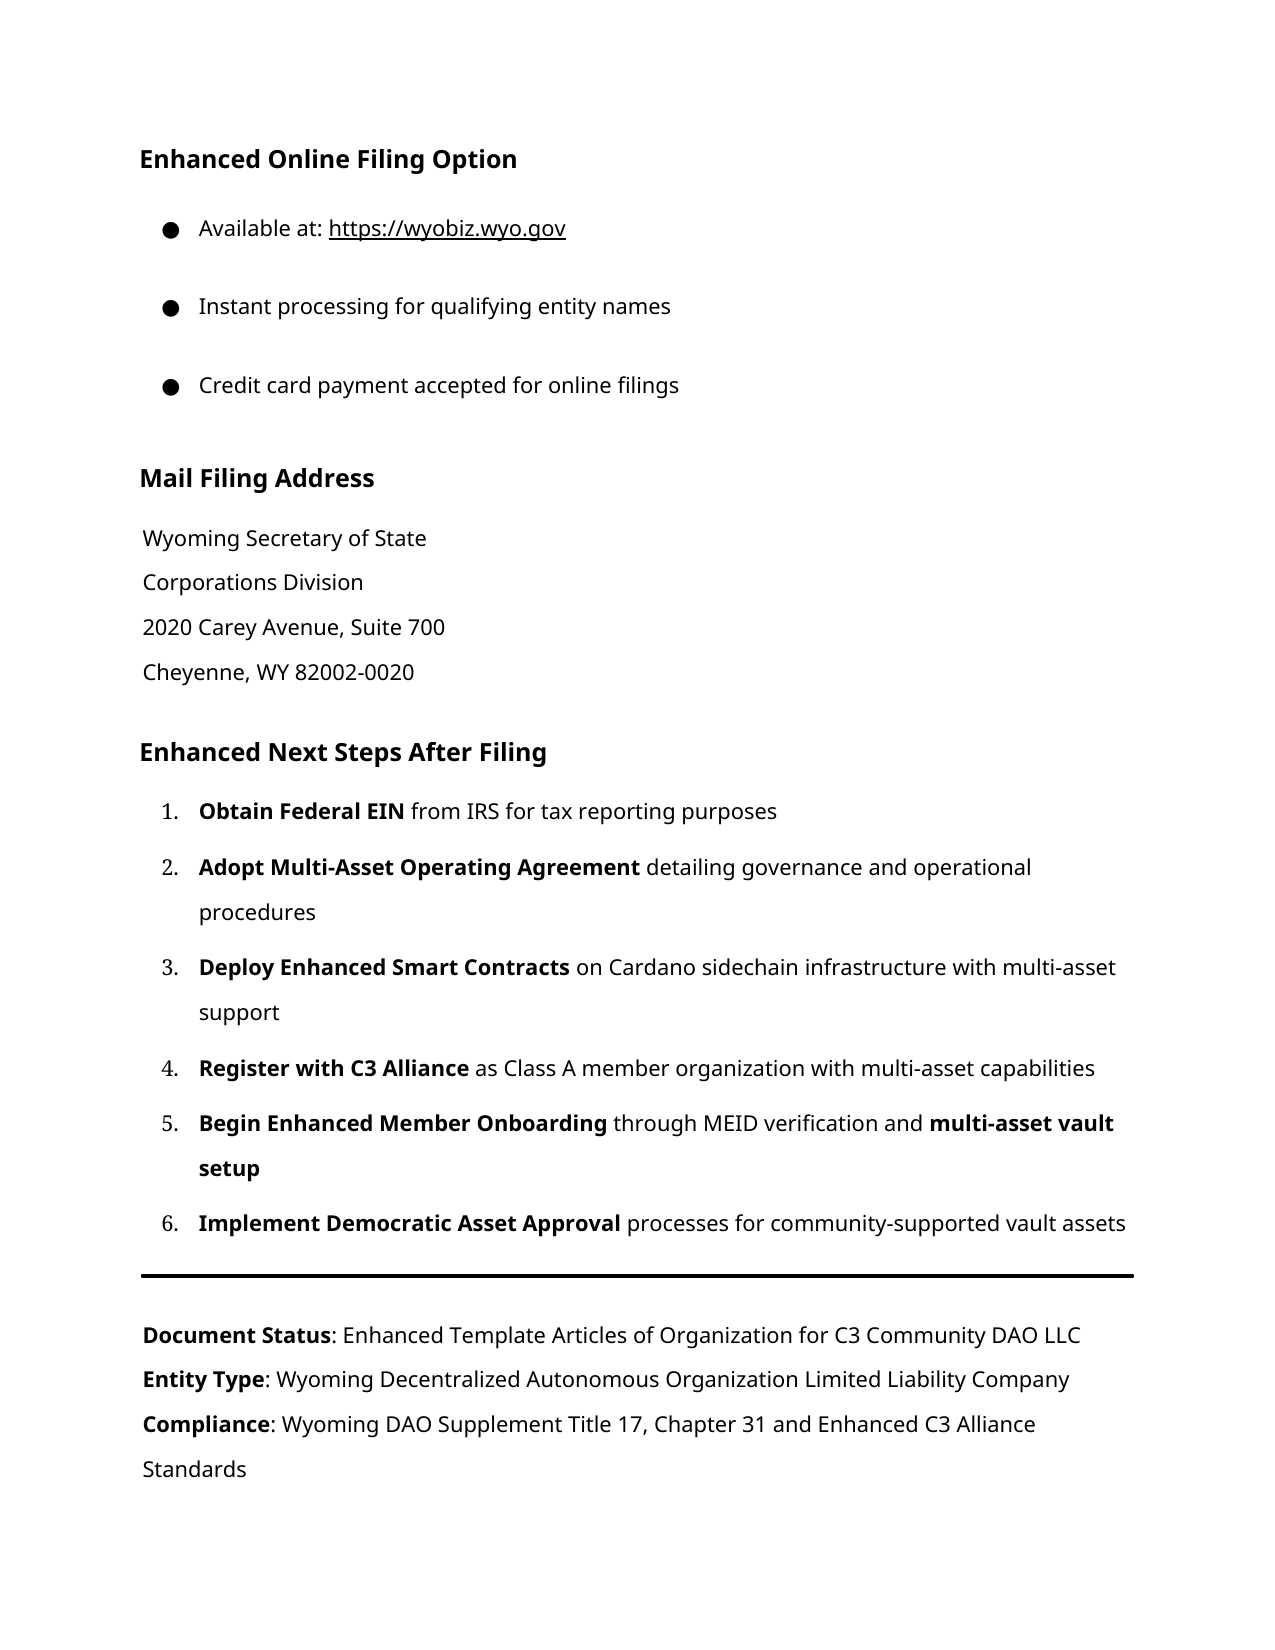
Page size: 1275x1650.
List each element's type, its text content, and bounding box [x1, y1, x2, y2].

text Document Status: Enhanced Template Articles of Organization for C3 Community DAO LLC Entity Type: Wyoming Decentralized Autonomous Organization Limited Liability Company Compliance: Wyoming DAO Supplement Title 17, Chapter 31 and Enhanced C3 Alliance Standards [142, 1320, 1133, 1483]
list Begin Enhanced Member Onboarding through MEID verification and multi-asset vault setup [161, 1108, 1133, 1183]
list Instant processing for qualifying entity names [161, 282, 1133, 327]
list Available at: https://wyobiz.wyo.gov [161, 204, 1133, 249]
text Mail Filing Address [139, 461, 1133, 495]
list Deploy Enhanced Smart Contracts on Cardano sidechain infrastructure with multi-asset support [161, 952, 1133, 1027]
list Register with C3 Alliance as Class A member organization with multi-asset capabilities [161, 1052, 1133, 1082]
list Obtain Federal EIN from IRS for tax reporting purposes [161, 796, 1133, 826]
text Wyoming Secretary of State Corporations Division 2020 Carey Avenue, Suite 700 Cheyenne, WY 82002-0020 [142, 523, 1133, 687]
text Enhanced Online Filing Option [139, 142, 1133, 176]
list Credit card payment accepted for online filings [161, 361, 1133, 406]
text Enhanced Next Steps After Filing [139, 734, 1133, 768]
list Adopt Multi-Asset Operating Agreement detailing governance and operational procedures [161, 852, 1133, 926]
list Implement Democratic Asset Approval processes for community-supported vault assets [161, 1208, 1133, 1238]
